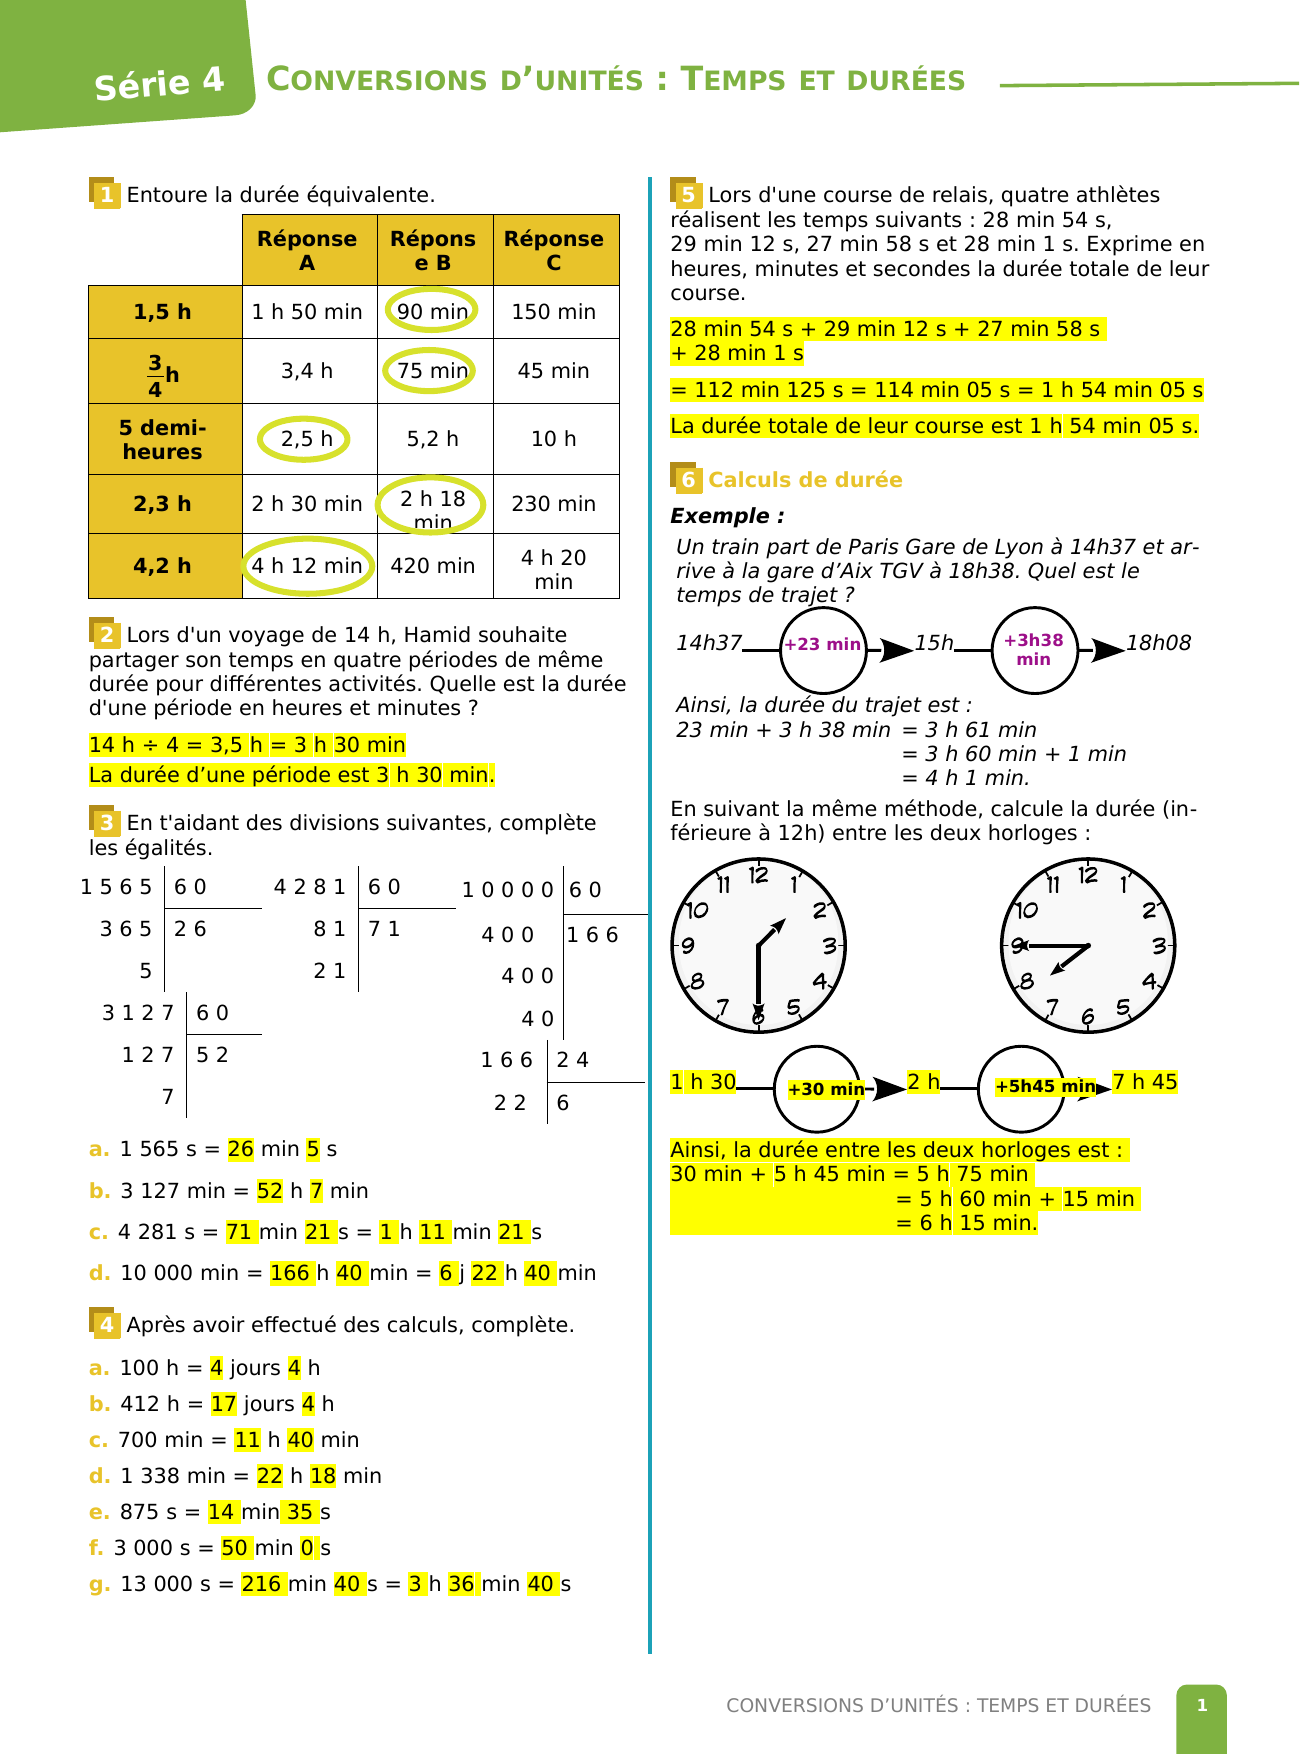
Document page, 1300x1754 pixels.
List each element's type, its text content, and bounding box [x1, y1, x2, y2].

table_cell 2 h 30 min [243, 475, 377, 533]
list 700 min = 11 h 40 min [261, 1428, 287, 1452]
table_cell 150 min [494, 286, 619, 338]
list 1 338 min = 22 h 18 min [88, 1464, 257, 1488]
subtitle 14 h ÷ 4 = 3,5 h = 3 h 30 min [406, 733, 623, 757]
subtitle Exemple : [670, 504, 1205, 529]
list 1 565 s = 26 min 5 s [88, 1124, 629, 1165]
table_cell 4 h 20 min [494, 534, 619, 598]
table_cell 2 h 18 min [378, 475, 412, 492]
table_header 6 0 [165, 866, 262, 908]
table_header Réponse C [494, 215, 619, 285]
table_header [542, 1040, 547, 1082]
table_cell 2 2 [461, 1082, 542, 1124]
table_cell 4 0 0 [456, 914, 563, 956]
table_header 3 1 2 7 [89, 992, 183, 1034]
list 13 000 s = 216 min 40 s = 3 h 36 min 40 s [288, 1572, 334, 1596]
subtitle Lors d'une course de relais, quatre athlètes réalisent les temps suivants : 28 min 54 s, 29 min 12 s, 27 min 58 s et 28 min 1 s. Exprime en heures, minutes et secondes la durée totale de leur course. [670, 177, 1211, 305]
subtitle 28 min 54 s + 29 min 12 s + 27 min 58 s + 28 min 1 s [804, 317, 1205, 366]
table_cell [542, 1082, 547, 1124]
list 4 281 s = 71 min 21 s = 1 h 11 min 21 s [88, 1206, 629, 1248]
table_cell 420 min [378, 534, 493, 598]
list 3 000 s = 50 min 0 s [320, 1536, 629, 1560]
table_header 1 5 6 5 [67, 866, 161, 908]
table_cell 8 1 [262, 908, 355, 950]
table_header Réponse B [378, 215, 493, 285]
table_header 1 0 0 0 0 [456, 866, 563, 914]
list 412 h = 17 jours 4 h [315, 1392, 629, 1416]
list 875 s = 14 min 35 s [320, 1500, 629, 1524]
list 10 000 min = 166 h 40 min = 6 j 22 h 40 min [88, 1248, 629, 1289]
subtitle 14h3715h18h08 [994, 610, 1076, 692]
list 13 000 s = 216 min 40 s = 3 h 36 min 40 s [560, 1572, 629, 1596]
table_cell [165, 950, 262, 992]
table_cell 5 demi-heures [89, 404, 242, 474]
table_cell 5 [67, 950, 161, 992]
list 3 127 min = 52 h 7 min [88, 1165, 629, 1206]
table_header [89, 214, 242, 285]
subtitle Calculs de durée [696, 462, 1211, 493]
table_header 2 4 [548, 1040, 645, 1082]
table_cell 3,4 h [243, 339, 377, 403]
table_cell 2 h 18 min [381, 481, 480, 529]
list 13 000 s = 216 min 40 s = 3 h 36 min 40 s [481, 1572, 527, 1596]
table_cell 2 1 [262, 950, 355, 992]
table_header 6 0 [564, 866, 648, 914]
subtitle En t'aidant des divisions suivantes, complète les égalités. [88, 805, 629, 860]
table_cell 4 h 12 min [243, 534, 377, 598]
table_cell 1 h 50 min [243, 286, 377, 338]
list 3 000 s = 50 min 0 s [88, 1536, 221, 1560]
table_cell 2 6 [165, 909, 262, 950]
list 1 338 min = 22 h 18 min [283, 1464, 310, 1488]
subtitle 1 h 302 h7 h 45 [670, 1046, 803, 1132]
subtitle En suivant la même méthode, calcule la durée (in­férieure à 12h) entre les deux horloges : [670, 797, 1205, 845]
list 1 338 min = 22 h 18 min [336, 1464, 629, 1488]
table_cell 4,2 h [89, 534, 242, 598]
list 100 h = 4 jours 4 h [223, 1356, 288, 1380]
table_cell 2 h 18 min [449, 475, 493, 533]
table_cell 10 h [494, 404, 619, 474]
subtitle Après avoir effectué des calculs, complète. [114, 1307, 629, 1338]
subtitle Ainsi, la durée du trajet est : 23 min + 3 h 38 min = 3 h 61 min = 3 h 60 min + 1 min = 4 h 1 min. [676, 693, 1211, 791]
table_cell 90 min [378, 286, 493, 338]
list 412 h = 17 jours 4 h [88, 1392, 211, 1416]
subtitle 14h3715h18h08 [676, 608, 807, 693]
table_cell 7 [89, 1076, 183, 1118]
table_cell 5 2 [187, 1035, 262, 1076]
table_cell 1 6 6 [564, 915, 648, 956]
table_cell 1,5 h [89, 286, 242, 338]
list 412 h = 17 jours 4 h [237, 1392, 302, 1416]
subtitle La durée d’une période est 3 h 30 min. [495, 763, 623, 787]
subtitle 1 h 302 h7 h 45 [980, 1048, 1062, 1130]
list 700 min = 11 h 40 min [88, 1428, 234, 1452]
subtitle 14h3715h18h08 [783, 610, 864, 692]
table_cell 45 min [494, 339, 619, 403]
table_cell 75 min [378, 339, 493, 403]
list 3 000 s = 50 min 0 s [254, 1536, 300, 1560]
list 875 s = 14 min 35 s [88, 1500, 208, 1524]
subtitle 1 h 302 h7 h 45 [831, 1046, 1007, 1132]
table_header 6 0 [359, 866, 456, 908]
table_header 1 6 6 [461, 1040, 542, 1082]
table_cell 4 0 0 [456, 956, 563, 998]
table_cell 3 6 5 [67, 908, 161, 950]
table_cell 5,2 h [378, 404, 493, 474]
subtitle Entoure la durée équivalente. [114, 177, 629, 208]
table_cell h [89, 339, 242, 403]
table_cell [564, 956, 648, 998]
table_cell 2 h 18 min [378, 518, 404, 533]
list 100 h = 4 jours 4 h [301, 1356, 629, 1380]
table_cell 7 1 [359, 909, 456, 950]
list 100 h = 4 jours 4 h [88, 1356, 210, 1380]
subtitle Un train part de Paris Gare de Lyon à 14h37 et ar­rive à la gare d’Aix TGV à 18h38. Quel est le temps de trajet ? [676, 535, 1211, 608]
table_cell 1 2 7 [89, 1034, 183, 1076]
text Ainsi, la durée entre les deux horloges est : 30 min + 5 h 45 min = 5 h 75 min = 5 h 60 min + 15 min = 6 h 15 min. [670, 1138, 1211, 1235]
subtitle 14h3715h18h08 [839, 608, 1019, 693]
table_cell 6 [548, 1083, 645, 1124]
table_cell 230 min [494, 475, 619, 533]
table_header 6 0 [187, 992, 262, 1034]
table_header 4 2 8 1 [262, 866, 355, 908]
table_cell [359, 950, 456, 992]
table_cell 2,5 h [243, 404, 377, 474]
list 13 000 s = 216 min 40 s = 3 h 36 min 40 s [367, 1572, 408, 1596]
list 875 s = 14 min 35 s [241, 1500, 280, 1524]
table_cell 4 0 [456, 998, 563, 1040]
table_header Réponse A [243, 215, 377, 285]
table_cell [564, 998, 648, 1040]
list 13 000 s = 216 min 40 s = 3 h 36 min 40 s [88, 1572, 241, 1596]
subtitle 14h3715h18h08 [1051, 608, 1211, 693]
table_cell 2,3 h [89, 475, 242, 533]
subtitle 1 h 302 h7 h 45 [776, 1048, 857, 1130]
subtitle Lors d'un voyage de 14 h, Hamid souhaite partager son temps en quatre périodes de même durée pour différentes activités. Quelle est la durée d'une période en heures et minutes ? [88, 617, 629, 721]
table_cell [187, 1076, 262, 1118]
list 700 min = 11 h 40 min [314, 1428, 629, 1452]
subtitle 1 h 302 h7 h 45 [1035, 1046, 1205, 1132]
